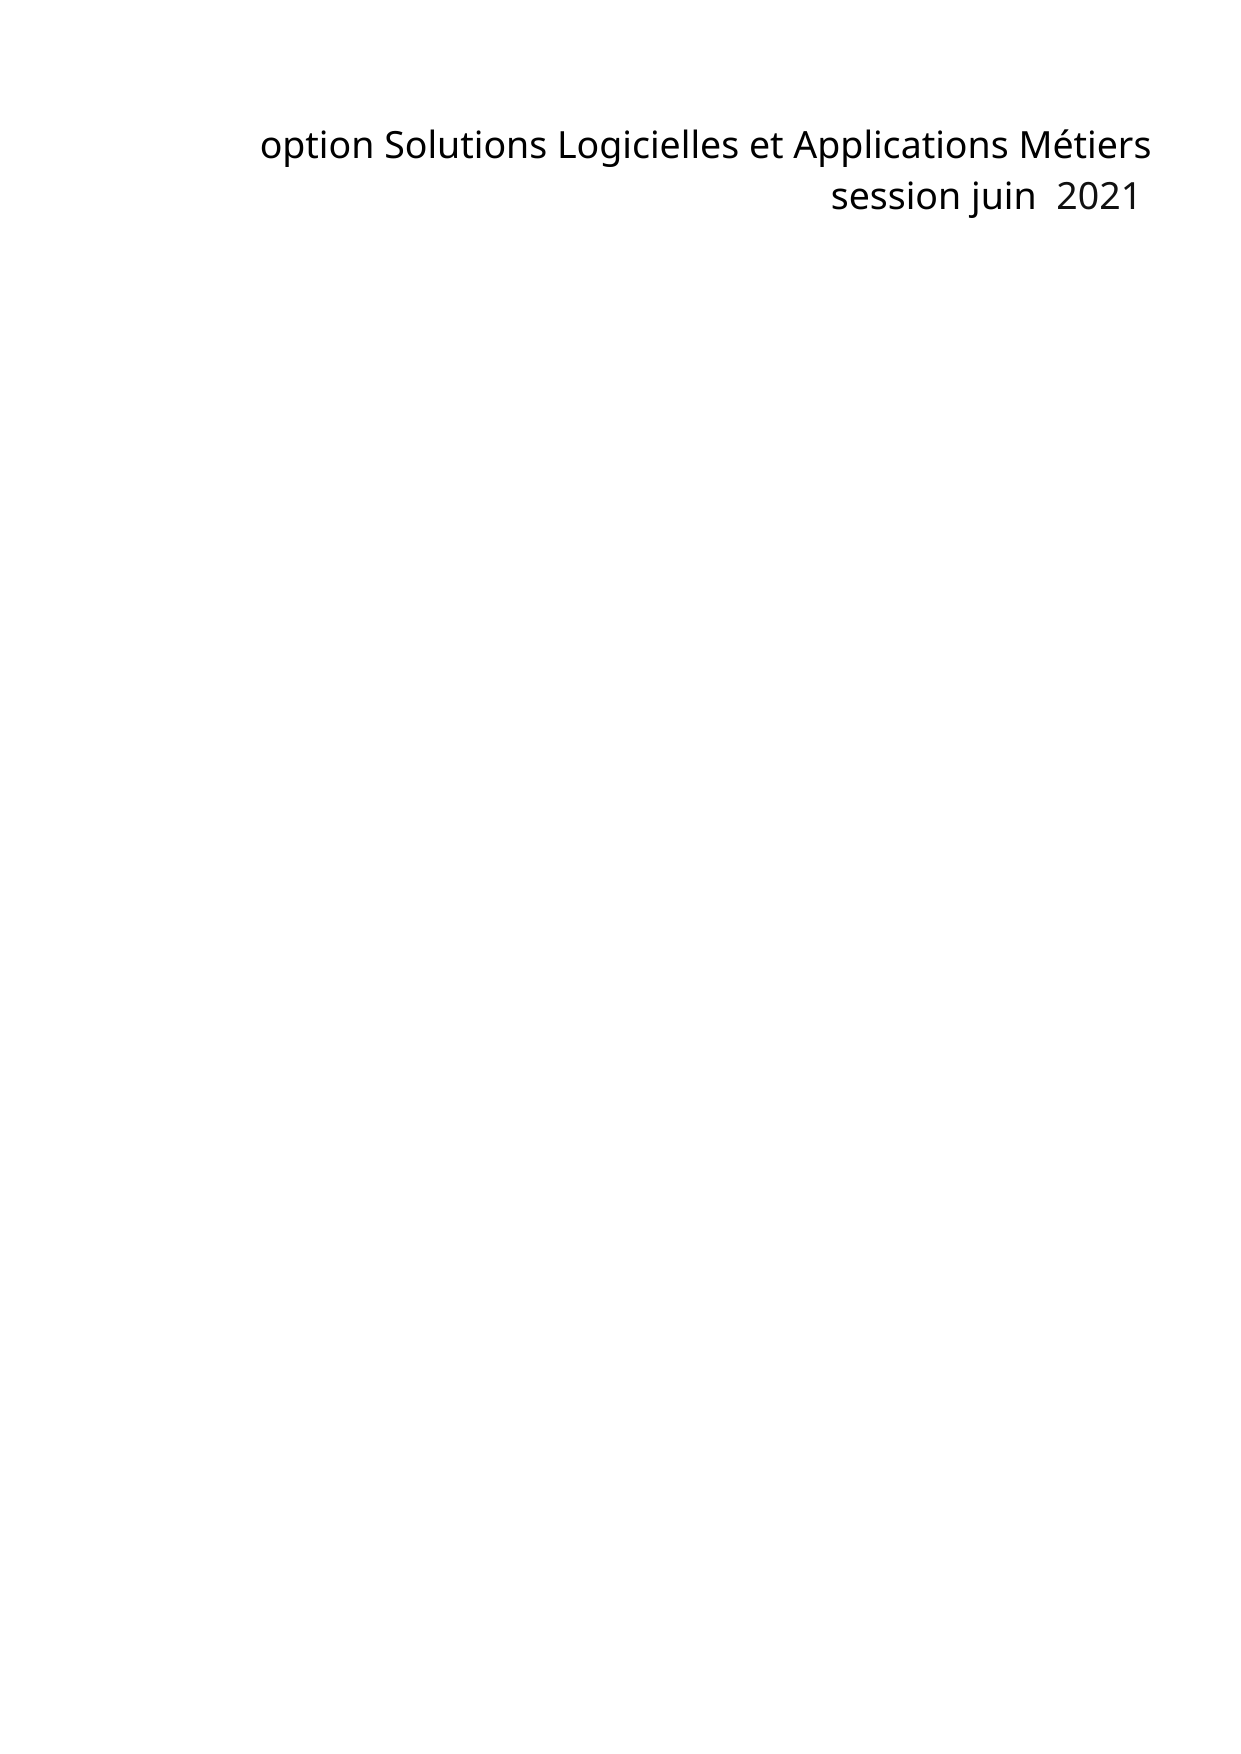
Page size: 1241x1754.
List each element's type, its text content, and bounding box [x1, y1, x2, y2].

text option Solutions Logicielles et Applications Métiers session juin 2021 [146, 118, 1152, 220]
